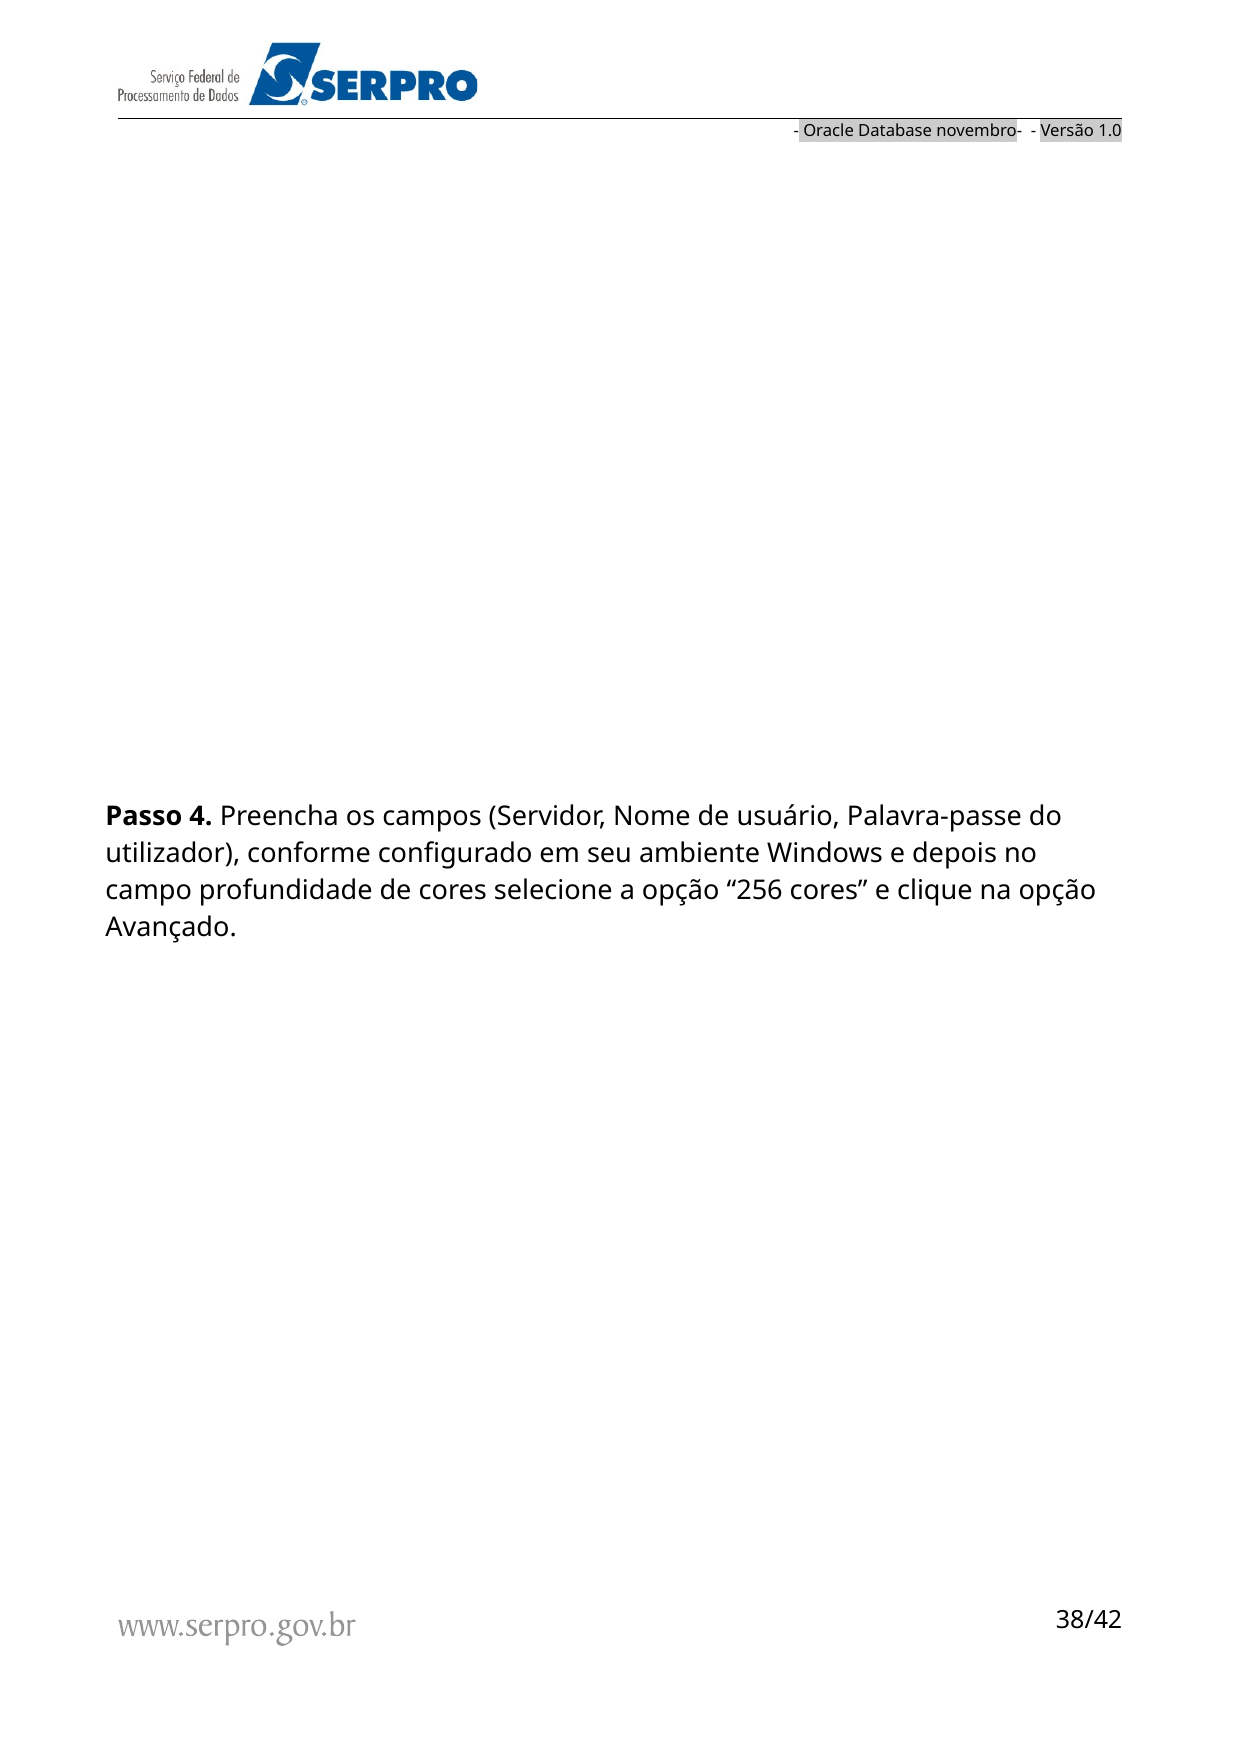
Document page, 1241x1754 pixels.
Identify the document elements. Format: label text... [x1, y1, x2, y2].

text Passo 4. Preencha os campos (Servidor, Nome de usuário, Palavra-passe do utilizador), conforme configurado em seu ambiente Windows e depois no campo profundidade de cores selecione a opção “256 cores” e clique na opção Avançado. [105, 797, 1122, 944]
picture [118, 41, 478, 106]
